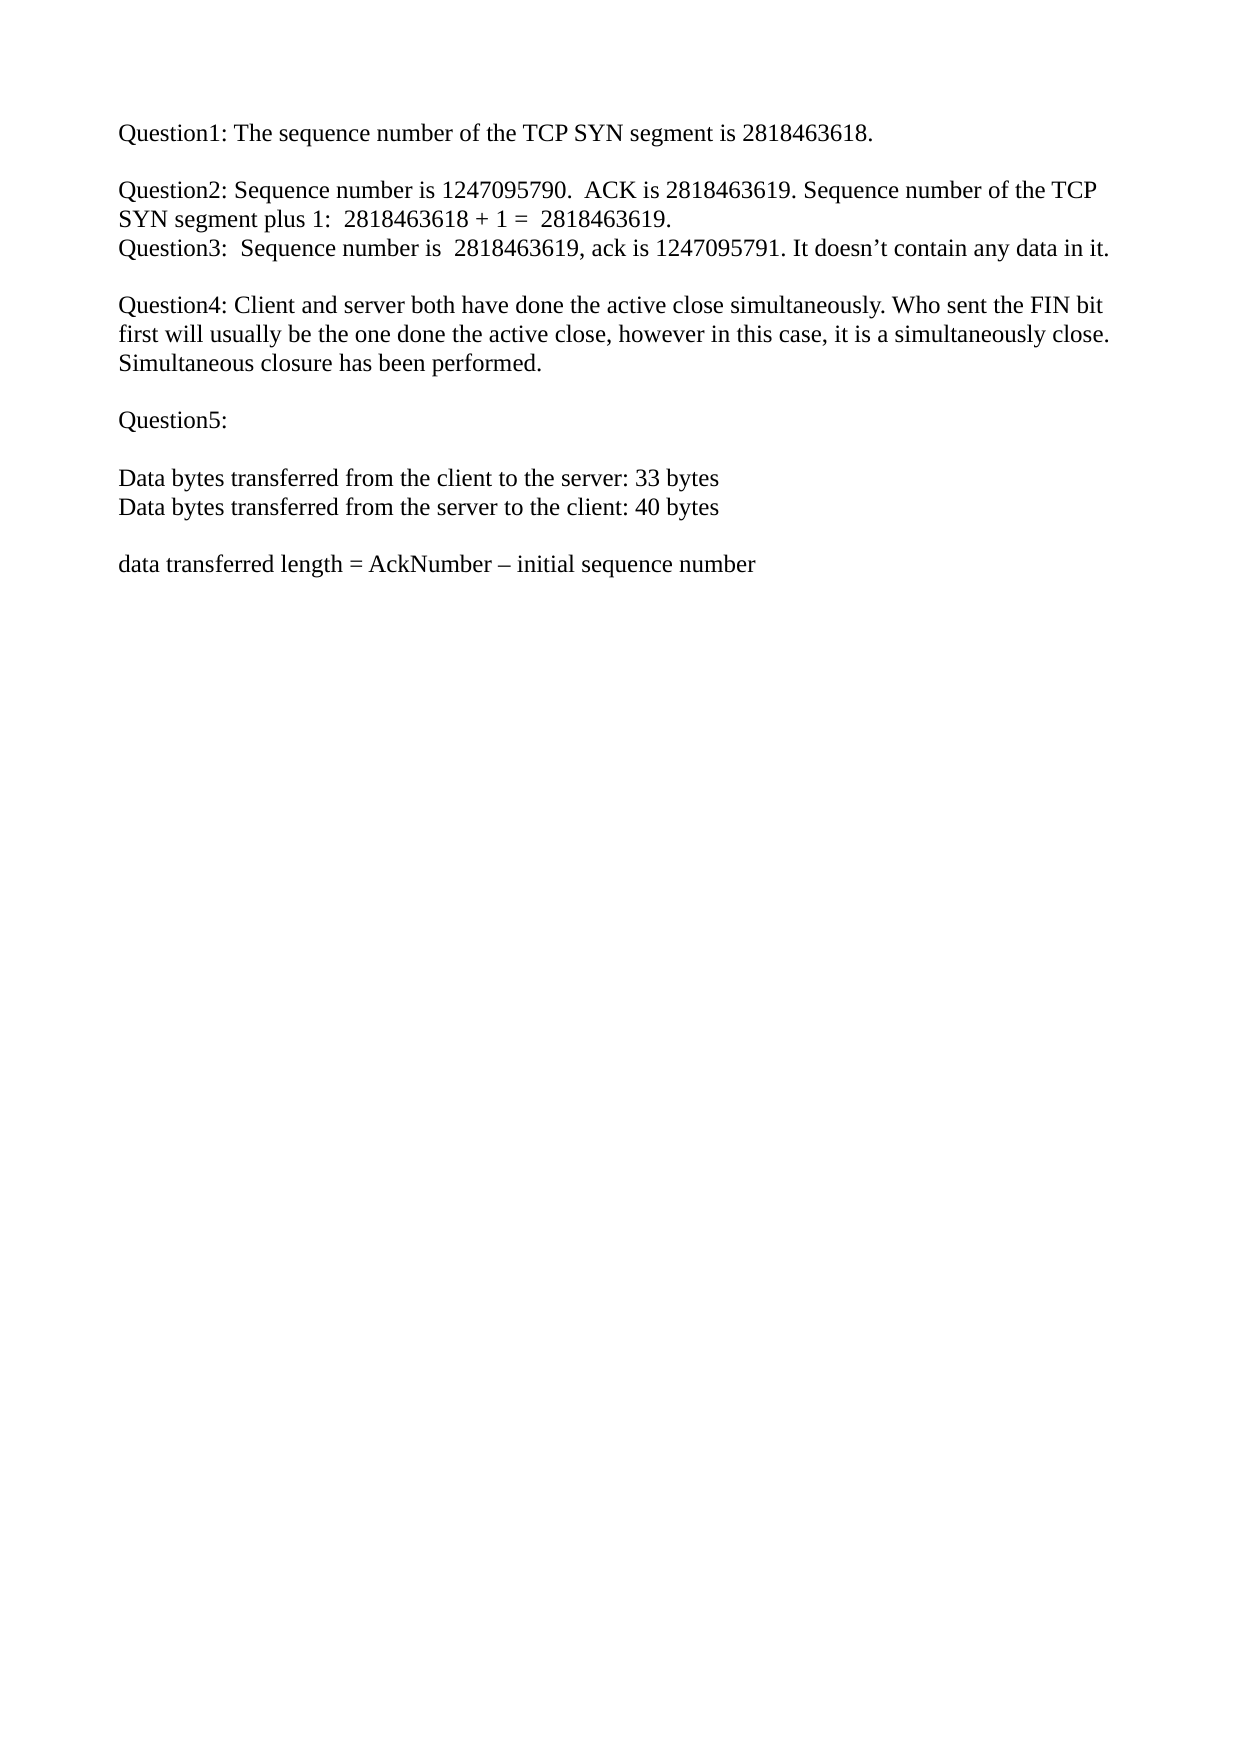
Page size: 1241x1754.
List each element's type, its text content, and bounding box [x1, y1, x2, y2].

text Question2: Sequence number is 1247095790. ACK is 2818463619. Sequence number of the TCP SYN segment plus 1: 2818463618 + 1 = 2818463619. [118, 176, 1122, 233]
text Question1: The sequence number of the TCP SYN segment is 2818463618. [118, 118, 1122, 147]
text Question3: Sequence number is 2818463619, ack is 1247095791. It doesn’t contain any data in it. [118, 233, 1122, 262]
text Question4: Client and server both have done the active close simultaneously. Who sent the FIN bit first will usually be the one done the active close, however in this case, it is a simultaneously close. Simultaneous closure has been performed. [118, 291, 1122, 377]
text data transferred length = AckNumber – initial sequence number [118, 549, 1122, 578]
text Question5: [118, 406, 1122, 434]
text Data bytes transferred from the client to the server: 33 bytes [118, 463, 1122, 492]
text Data bytes transferred from the server to the client: 40 bytes [118, 492, 1122, 521]
